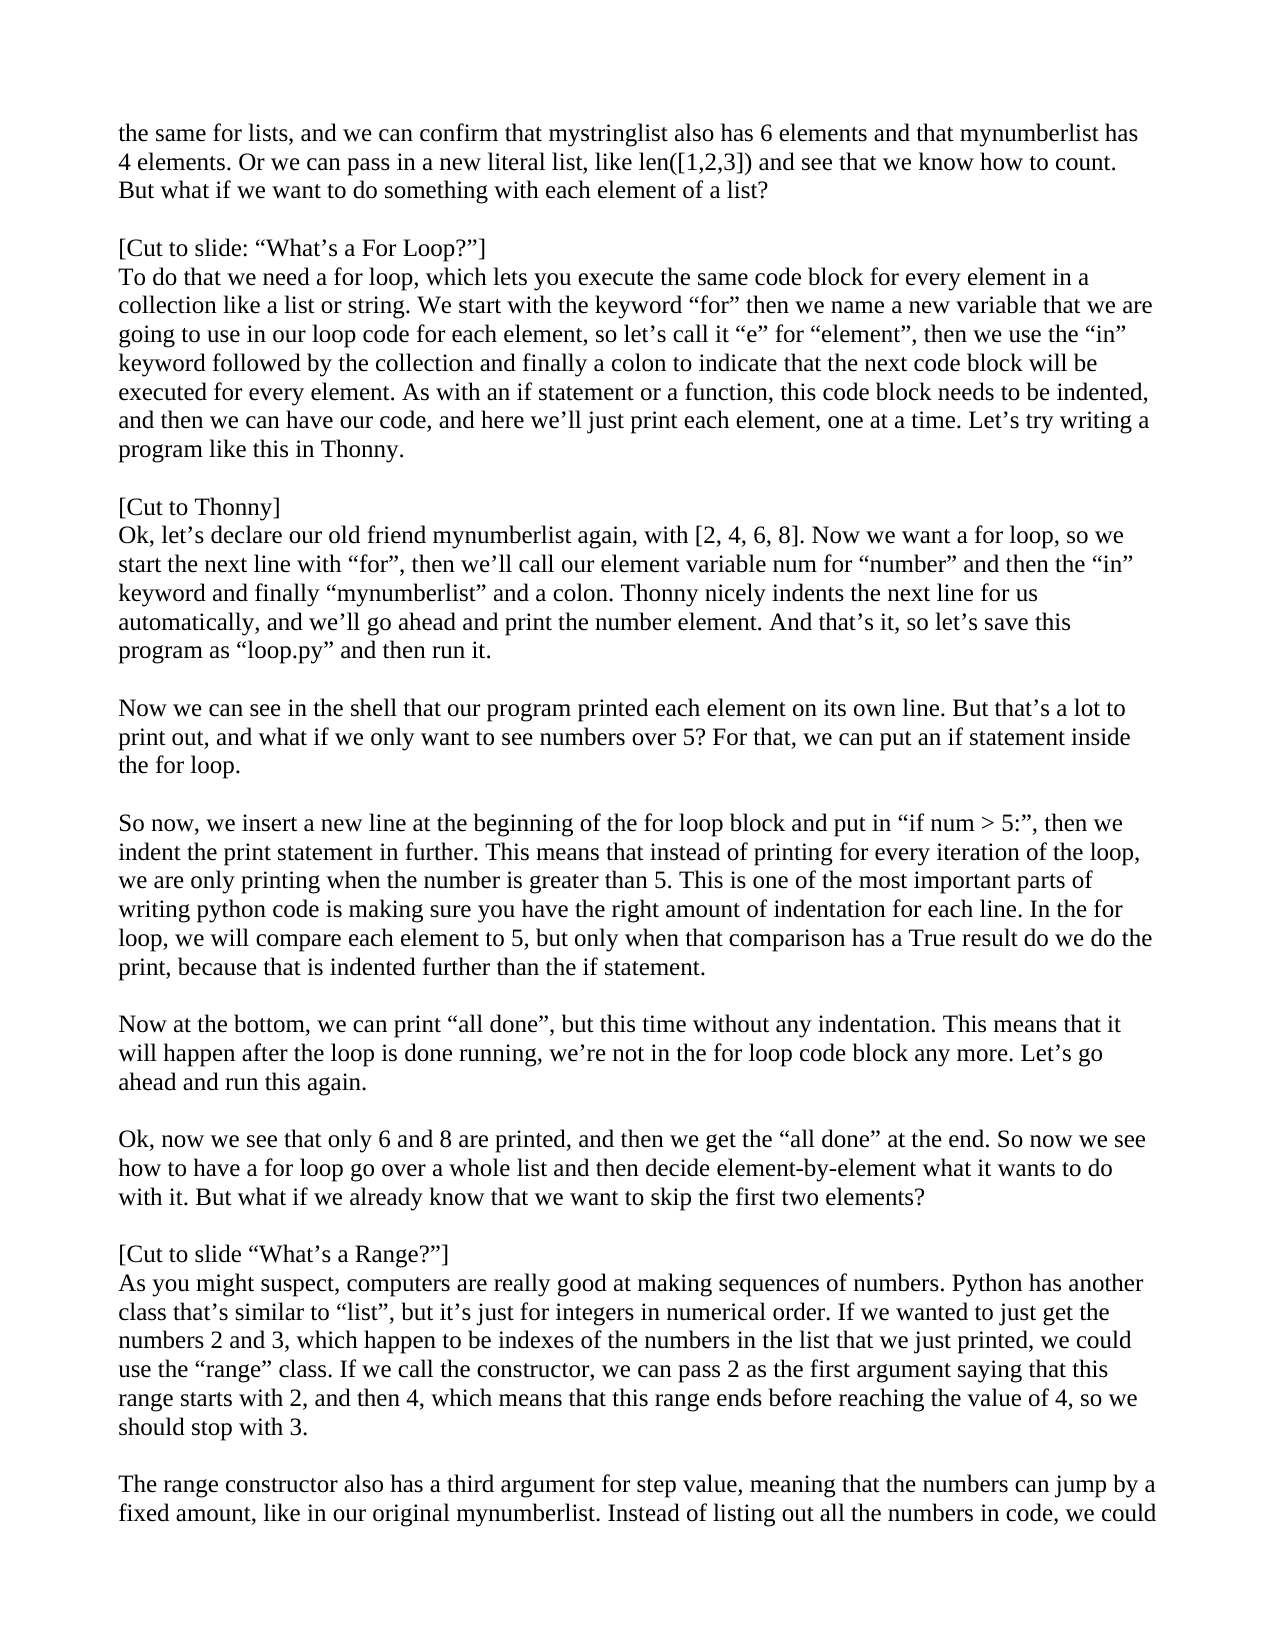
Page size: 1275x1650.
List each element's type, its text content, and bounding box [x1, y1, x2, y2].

text As you might suspect, computers are really good at making sequences of numbers. Python has another class that’s similar to “list”, but it’s just for integers in numerical order. If we wanted to just get the numbers 2 and 3, which happen to be indexes of the numbers in the list that we just printed, we could use the “range” class. If we call the constructor, we can pass 2 as the first argument saying that this range starts with 2, and then 4, which means that this range ends before reaching the value of 4, so we should stop with 3. [118, 1268, 1157, 1441]
text Ok, let’s declare our old friend mynumberlist again, with [2, 4, 6, 8]. Now we want a for loop, so we start the next line with “for”, then we’ll call our element variable num for “number” and then the “in” keyword and finally “mynumberlist” and a colon. Thonny nicely indents the next line for us automatically, and we’ll go ahead and print the number element. And that’s it, so let’s save this program as “loop.py” and then run it. [118, 521, 1157, 664]
text Now we can see in the shell that our program printed each element on its own line. But that’s a lot to print out, and what if we only want to see numbers over 5? For that, we can put an if statement inside the for loop. [118, 693, 1157, 779]
text Ok, now we see that only 6 and 8 are printed, and then we get the “all done” at the end. So now we see how to have a for loop go over a whole list and then decide element-by-element what it wants to do with it. But what if we already know that we want to skip the first two elements? [118, 1124, 1157, 1211]
text To do that we need a for loop, which lets you execute the same code block for every element in a collection like a list or string. We start with the keyword “for” then we name a new variable that we are going to use in our loop code for each element, so let’s call it “e” for “element”, then we use the “in” keyword followed by the collection and finally a colon to indicate that the next code block will be executed for every element. As with an if statement or a function, this code block needs to be indented, and then we can have our code, and here we’ll just print each element, one at a time. Let’s try writing a program like this in Thonny. [118, 262, 1157, 463]
text [Cut to slide: “What’s a For Loop?”] [118, 233, 1157, 262]
text So now, we insert a new line at the beginning of the for loop block and put in “if num > 5:”, then we indent the print statement in further. This means that instead of printing for every iteration of the loop, we are only printing when the number is greater than 5. This is one of the most important parts of writing python code is making sure you have the right amount of indentation for each line. In the for loop, we will compare each element to 5, but only when that comparison has a True result do we do the print, because that is indented further than the if statement. [118, 808, 1157, 981]
text [Cut to slide “What’s a Range?”] [118, 1239, 1157, 1268]
text The range constructor also has a third argument for step value, meaning that the numbers can jump by a fixed amount, like in our original mynumberlist. Instead of listing out all the numbers in code, we could [118, 1469, 1157, 1527]
text Now at the bottom, we can print “all done”, but this time without any indentation. This means that it will happen after the loop is done running, we’re not in the for loop code block any more. Let’s go ahead and run this again. [118, 1009, 1157, 1096]
text the same for lists, and we can confirm that mystringlist also has 6 elements and that mynumberlist has 4 elements. Or we can pass in a new literal list, like len([1,2,3]) and see that we know how to count. But what if we want to do something with each element of a list? [118, 118, 1157, 204]
text [Cut to Thonny] [118, 492, 1157, 521]
